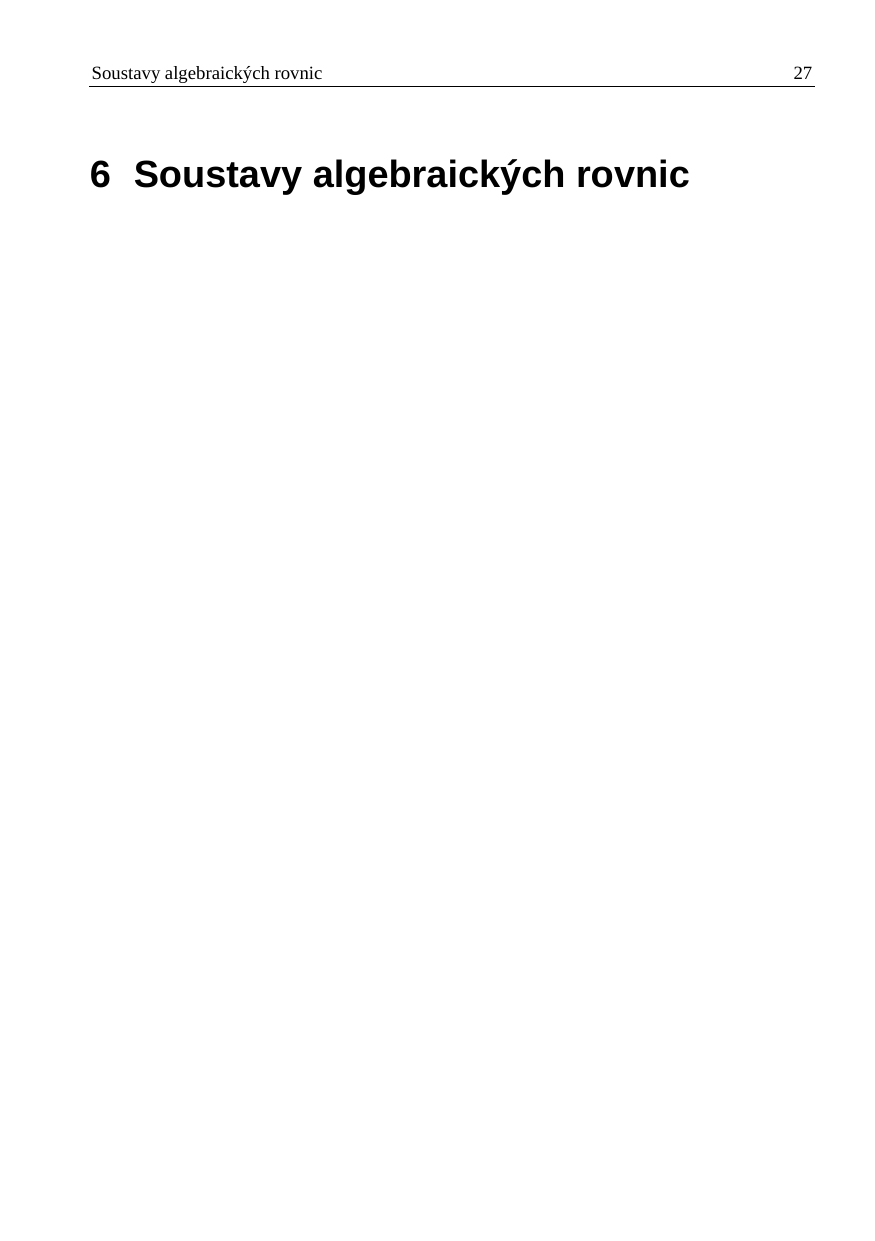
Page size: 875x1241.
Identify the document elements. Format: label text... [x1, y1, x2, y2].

subtitle Soustavy algebraických rovnic [79, 151, 815, 195]
